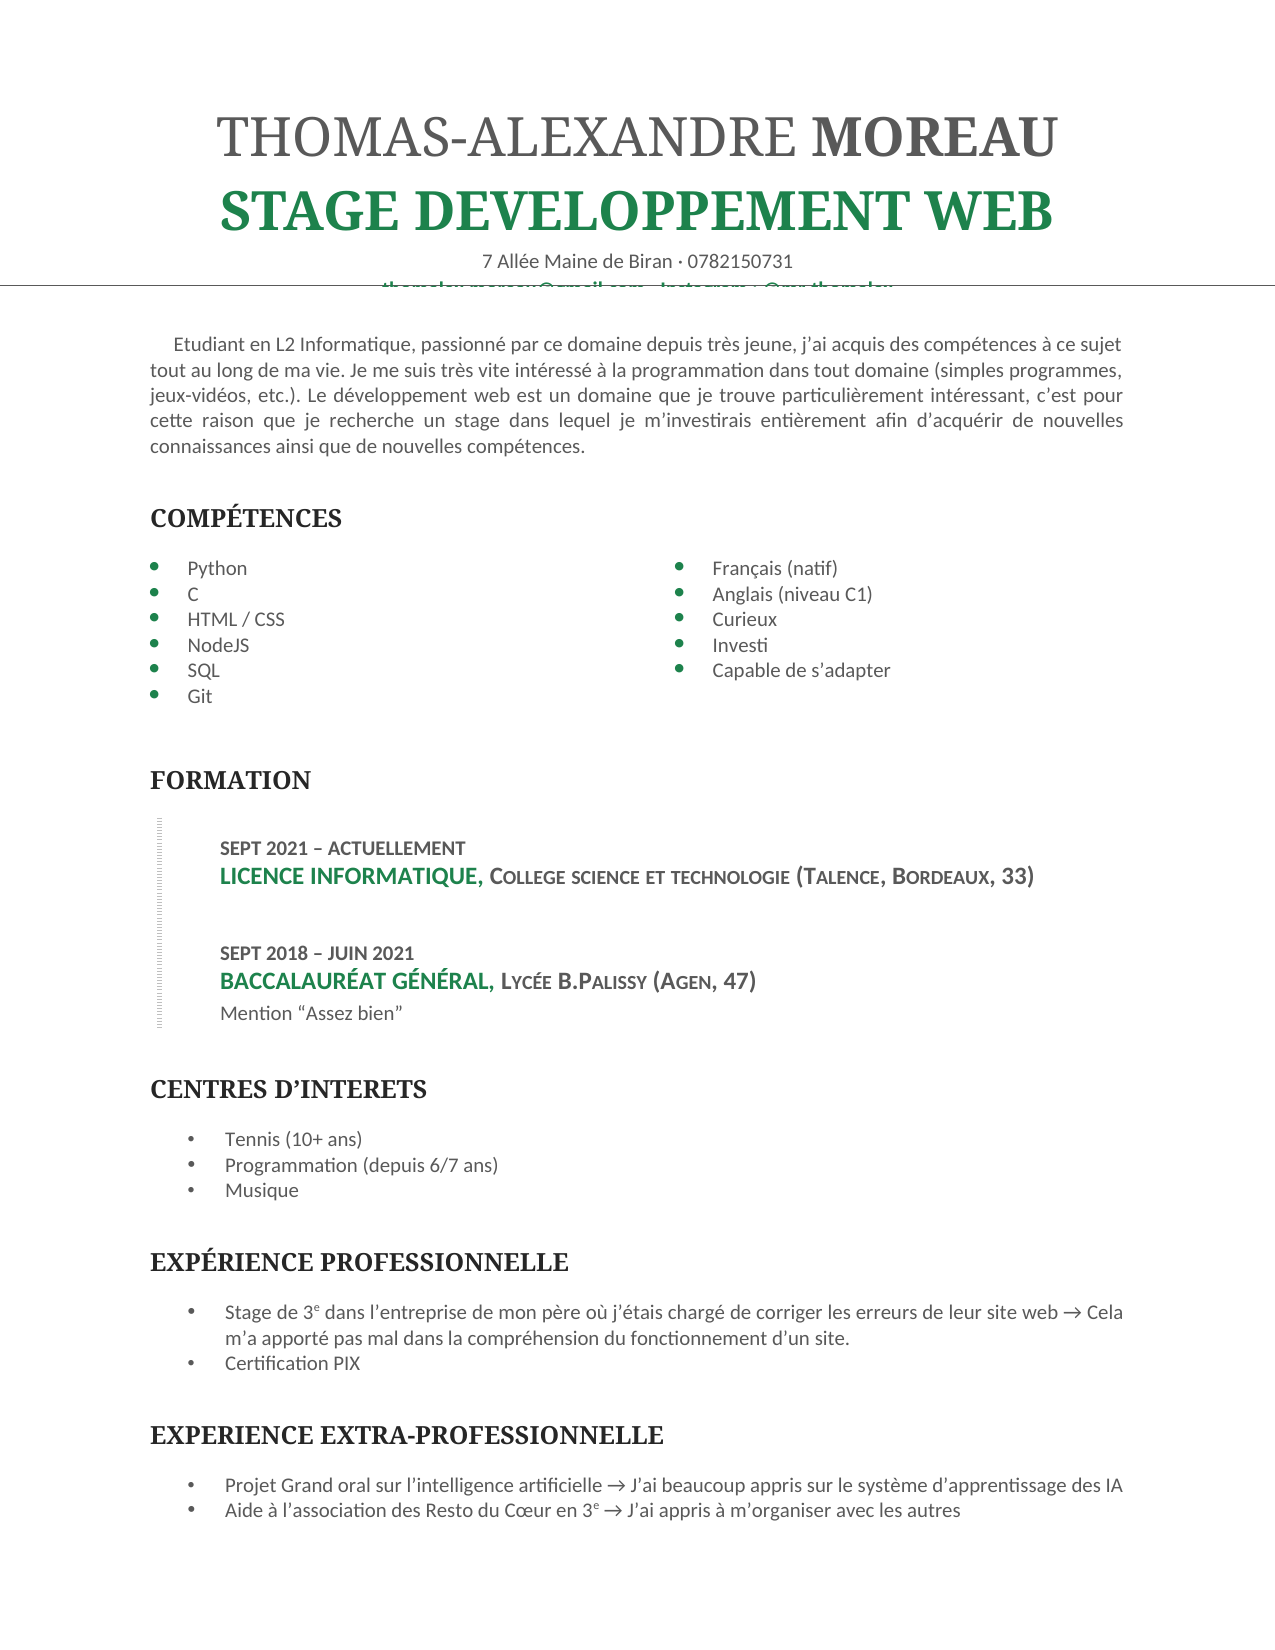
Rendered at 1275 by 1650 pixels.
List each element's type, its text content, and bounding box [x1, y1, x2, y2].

table_header Sept 2021 – Actuellement Licence informatique, College science et technologie (Talence, Bordeaux, 33) [160, 818, 1125, 913]
table_cell Sept 2018 – Juin 2021 Baccalauréat général, Lycée B.Palissy (Agen, 47) Mention “Assez bien” [160, 913, 1125, 1030]
list Tennis (10+ ans) [187, 1127, 1125, 1152]
list Aide à l’association des Resto du Cœur en 3e → J’ai appris à m’organiser avec les autres [187, 1498, 1125, 1523]
subtitle EXPERIENCE EXTRA-PROFESSIONNELLE [150, 1417, 1125, 1451]
list Programmation (depuis 6/7 ans) [187, 1152, 1125, 1177]
list Projet Grand oral sur l’intelligence artificielle → J’ai beaucoup appris sur le système d’apprentissage des IA [187, 1472, 1125, 1498]
table_header Thomas-Alexandre MOREAU STAGE DEVeloppement WEB 7 Allée Maine de Biran · 0782150731 thomalex.moreau@gmail.com · Instagram : @mr.thomalex [150, 99, 1125, 286]
subtitle FORMATION [150, 763, 1125, 797]
table_header Français (natif) Anglais (niveau C1) Curieux Investi Capable de s’adapter [638, 555, 1125, 709]
subtitle Expérience professionnelle [150, 1244, 1125, 1278]
list Certification PIX [187, 1350, 1125, 1376]
list Stage de 3e dans l’entreprise de mon père où j’étais chargé de corriger les erreurs de leur site web → Cela m’a apporté pas mal dans la compréhension du fonctionnement d’un site. [187, 1299, 1125, 1350]
table_header Python C HTML / CSS NodeJS SQL Git [150, 555, 637, 709]
subtitle CENTRES D’INTERETS [150, 1072, 1125, 1106]
list Musique [187, 1177, 1125, 1203]
table_cell Etudiant en L2 Informatique, passionné par ce domaine depuis très jeune, j’ai acquis des compétences à ce sujet tout au long de ma vie. Je me suis très vite intéressé à la programmation dans tout domaine (simples programmes, jeux-vidéos, etc.). Le développement web est un domaine que je trouve particulièrement intéressant, c’est pour cette raison que je recherche un stage dans lequel je m’investirais entièrement afin d’acquérir de nouvelles connaissances ainsi que de nouvelles compétences. Compétences [150, 286, 1125, 721]
